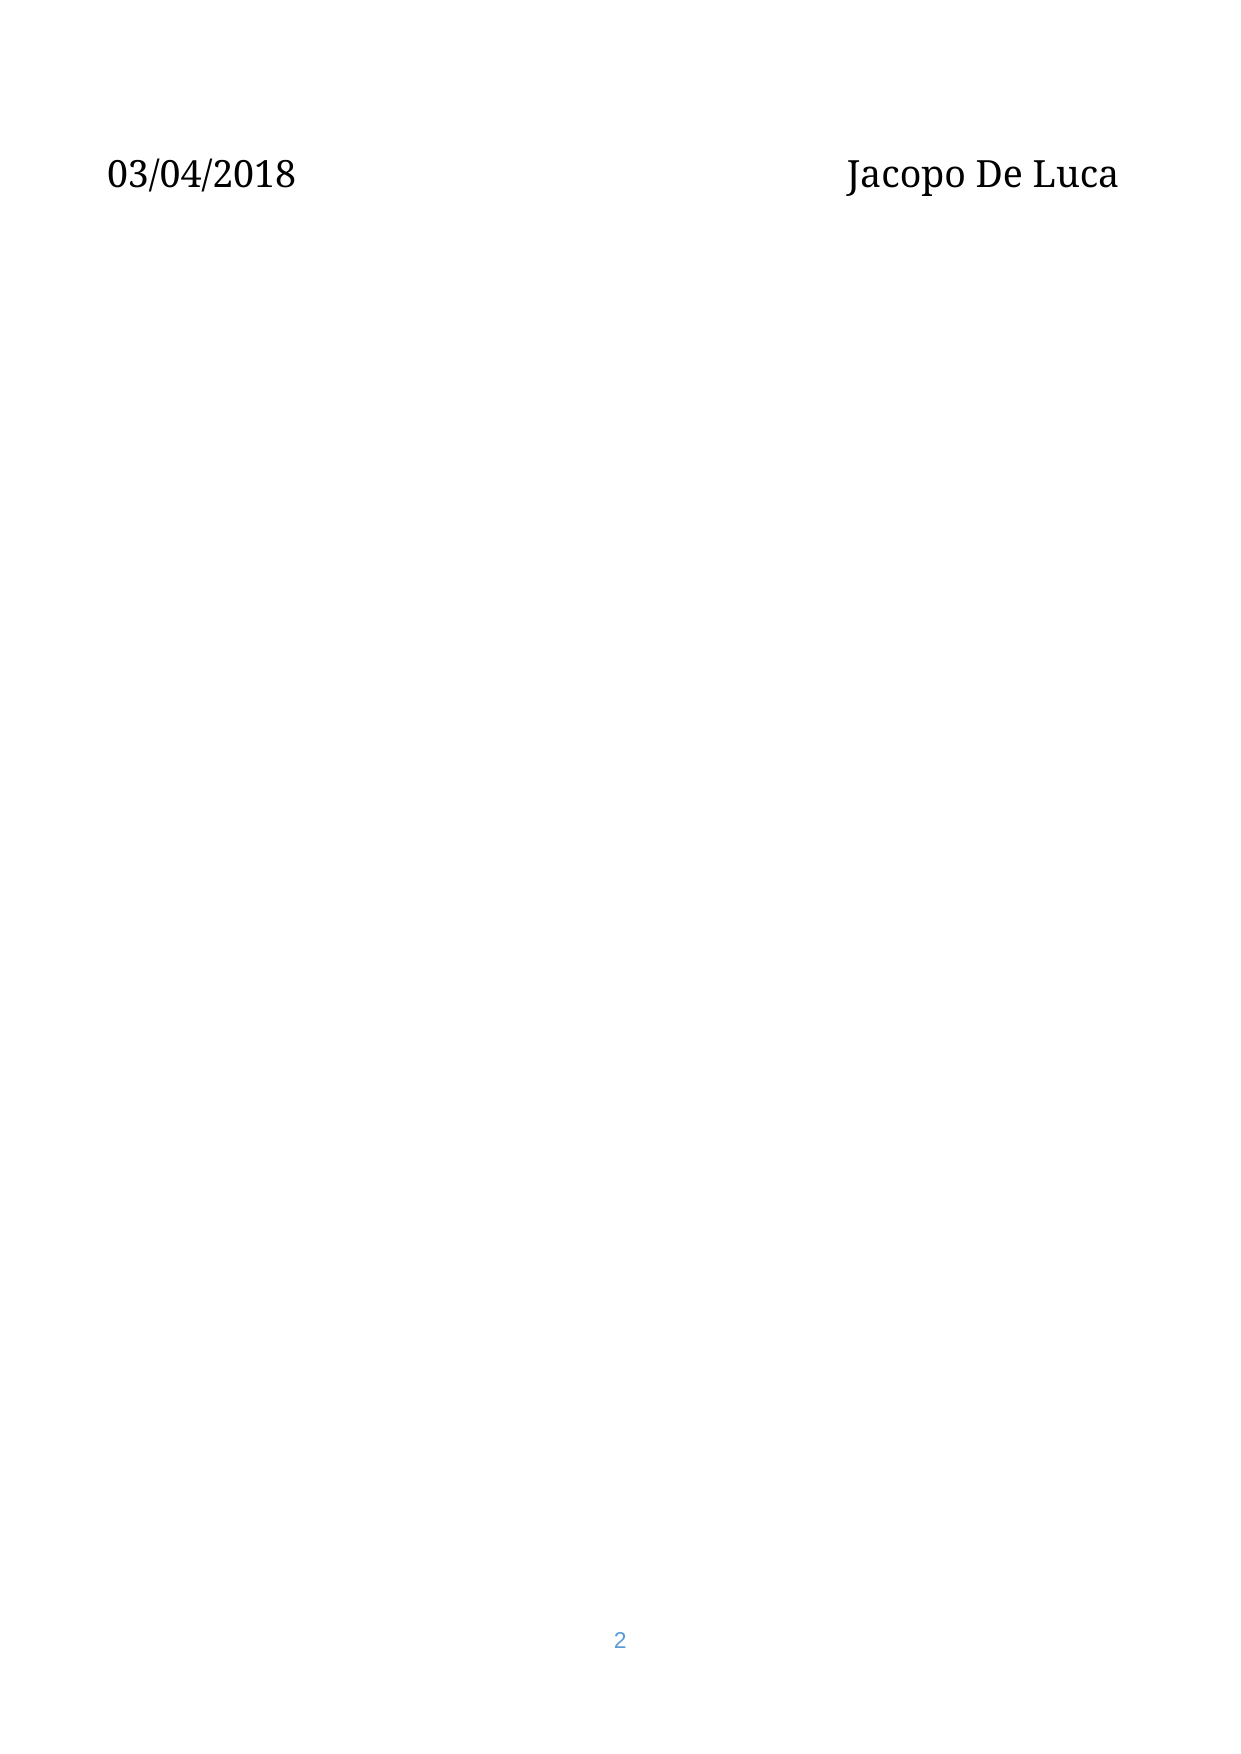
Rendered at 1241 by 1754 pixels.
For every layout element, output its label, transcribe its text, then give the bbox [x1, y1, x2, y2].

table_cell 03/04/2018 [107, 148, 584, 199]
table_cell Jacopo De Luca [584, 148, 1119, 199]
